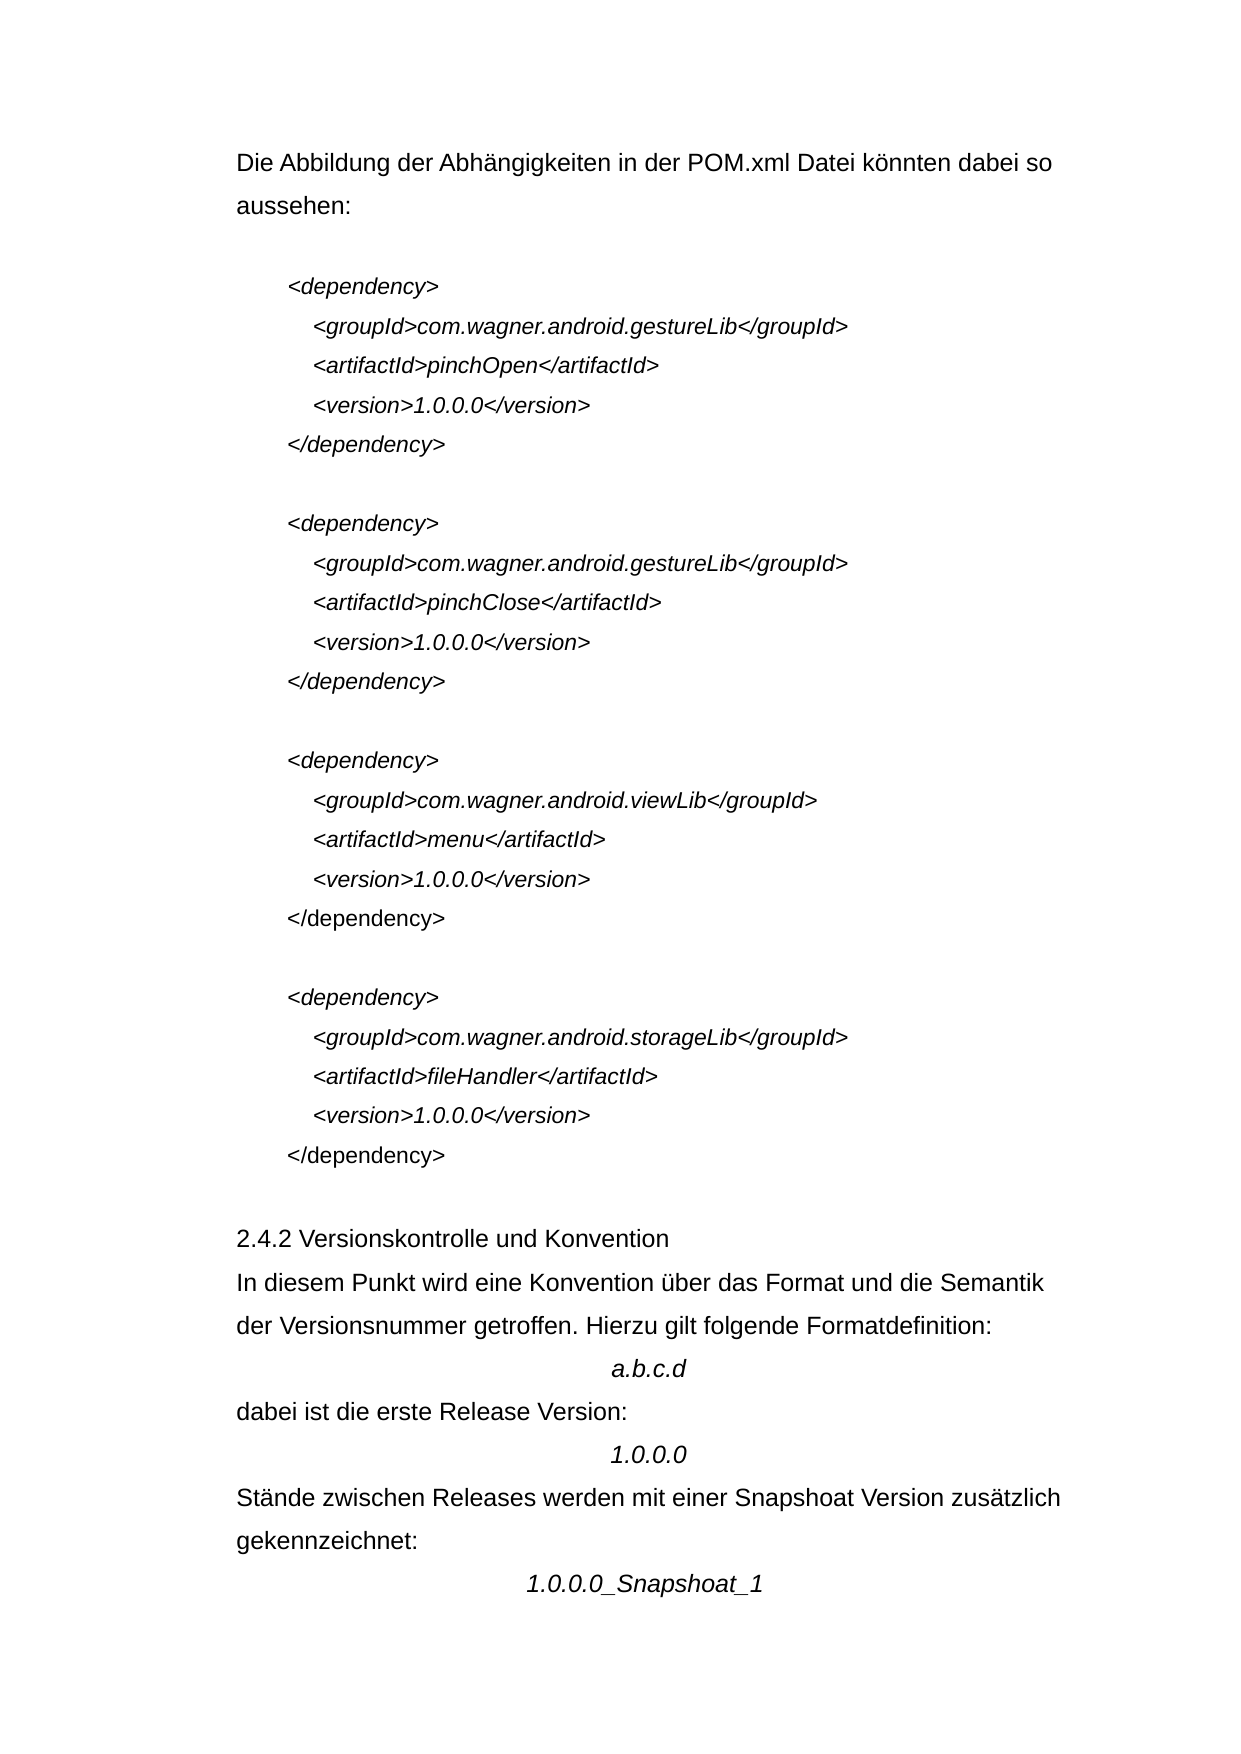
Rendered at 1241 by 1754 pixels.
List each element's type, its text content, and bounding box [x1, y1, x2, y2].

text <version>1.0.0.0</version> [236, 866, 1063, 892]
text <groupId>com.wagner.android.gestureLib</groupId> [236, 313, 1063, 339]
text <dependency> [236, 510, 1063, 537]
text <artifactId>menu</artifactId> [236, 826, 1063, 852]
text Die Abbildung der Abhängigkeiten in der POM.xml Datei könnten dabei so aussehen: [236, 148, 1063, 219]
text <artifactId>fileHandler</artifactId> [236, 1063, 1063, 1089]
text In diesem Punkt wird eine Konvention über das Format und die Semantik der Versionsnummer getroffen. Hierzu gilt folgende Formatdefinition: [236, 1268, 1063, 1339]
text <artifactId>pinchClose</artifactId> [236, 589, 1063, 616]
text <artifactId>pinchOpen</artifactId> [236, 352, 1063, 379]
text </dependency> [236, 1142, 1063, 1168]
text <groupId>com.wagner.android.storageLib</groupId> [236, 1023, 1063, 1050]
text <dependency> [236, 747, 1063, 773]
text Stände zwischen Releases werden mit einer Snapshoat Version zusätzlich gekennzeichnet: [236, 1483, 1063, 1555]
text 1.0.0.0_Snapshoat_1 [236, 1569, 1063, 1598]
text <version>1.0.0.0</version> [236, 392, 1063, 418]
text 1.0.0.0 [236, 1440, 1063, 1469]
text a.b.c.d [236, 1354, 1063, 1383]
text 2.4.2 Versionskontrolle und Konvention [236, 1224, 1063, 1253]
text <groupId>com.wagner.android.gestureLib</groupId> [236, 550, 1063, 576]
text </dependency> [236, 431, 1063, 458]
text </dependency> [236, 905, 1063, 931]
text </dependency> [236, 668, 1063, 694]
text <dependency> [236, 984, 1063, 1010]
text dabei ist die erste Release Version: [236, 1397, 1063, 1426]
text <version>1.0.0.0</version> [236, 1102, 1063, 1129]
text <version>1.0.0.0</version> [236, 629, 1063, 655]
text <groupId>com.wagner.android.viewLib</groupId> [236, 787, 1063, 813]
text <dependency> [236, 273, 1063, 300]
